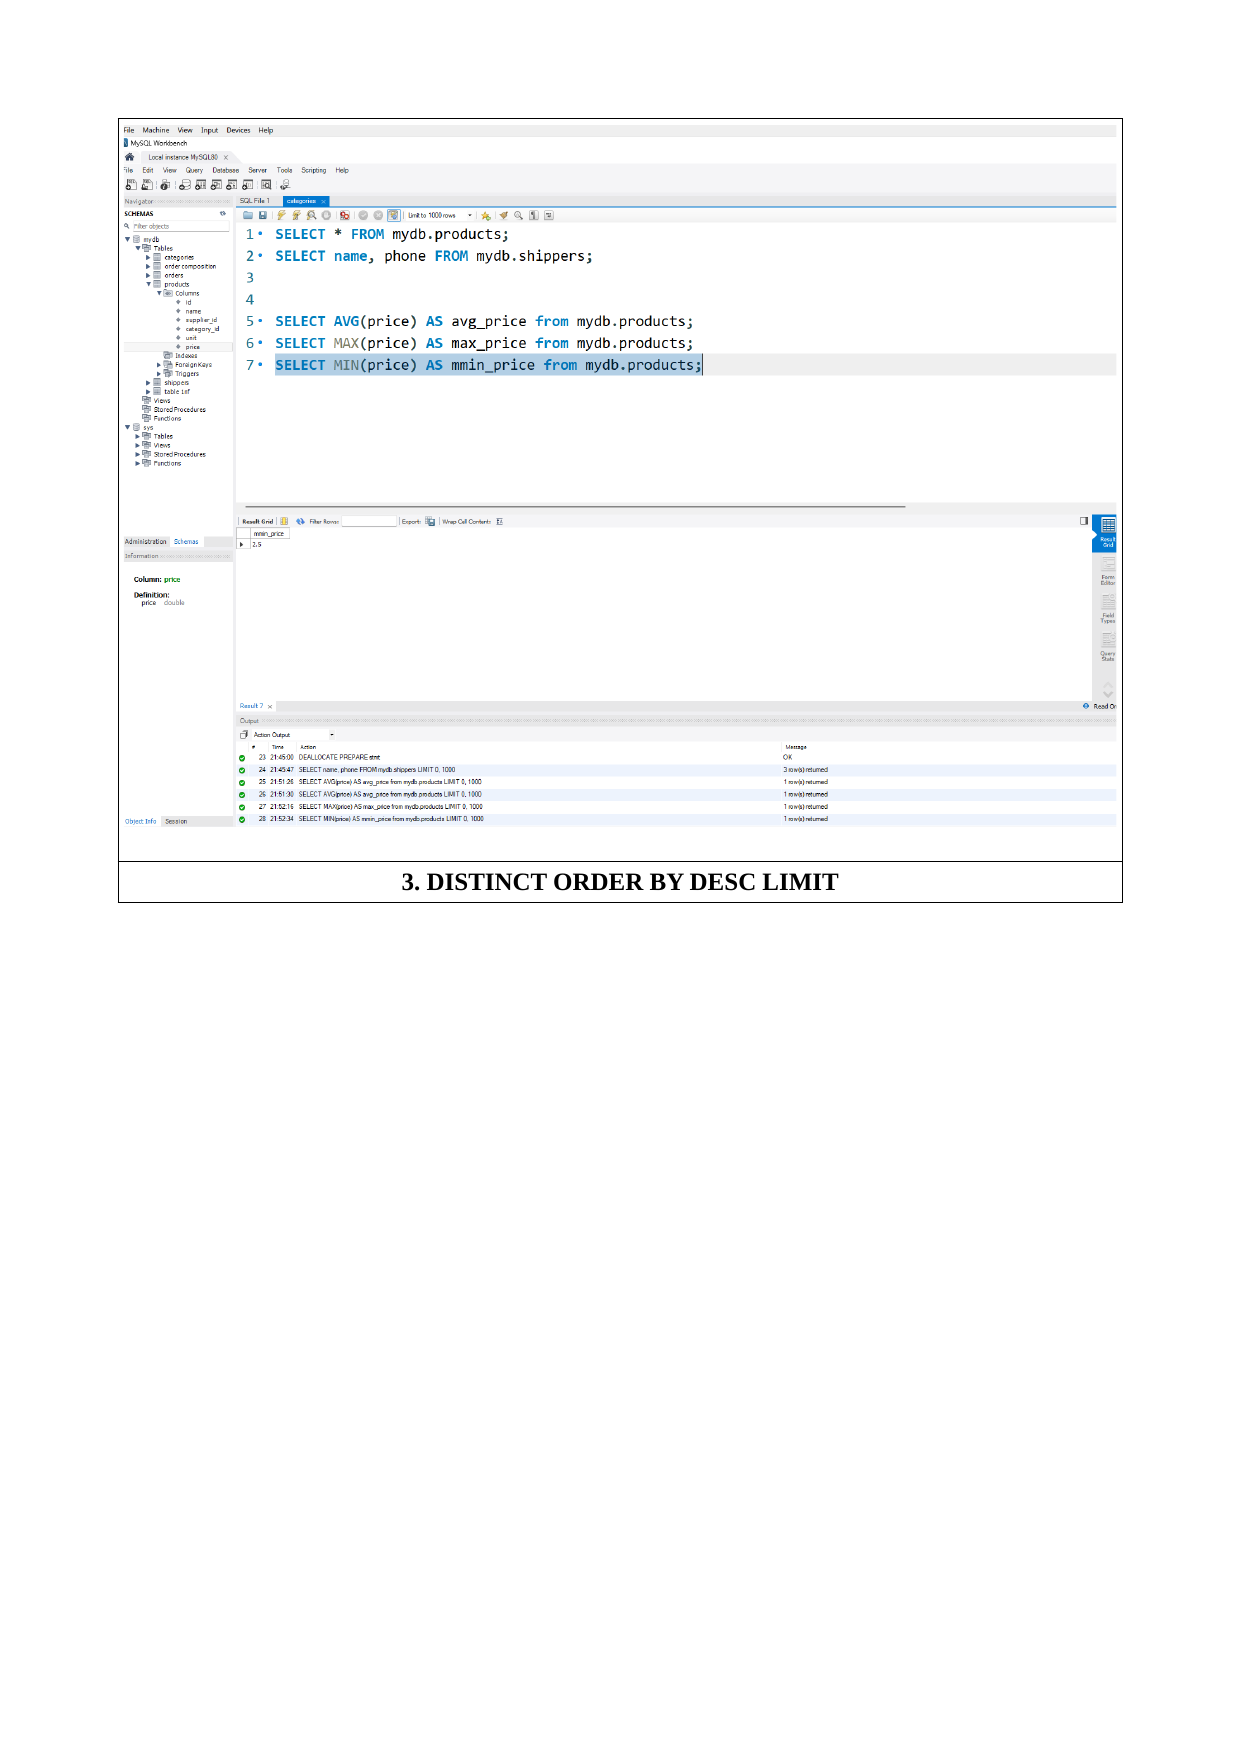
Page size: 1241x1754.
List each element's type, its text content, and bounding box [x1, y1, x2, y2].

table_cell 3. DISTINCT ORDER BY DESC LIMIT [119, 862, 1122, 902]
picture [123, 125, 1117, 827]
table_cell [119, 119, 1122, 861]
